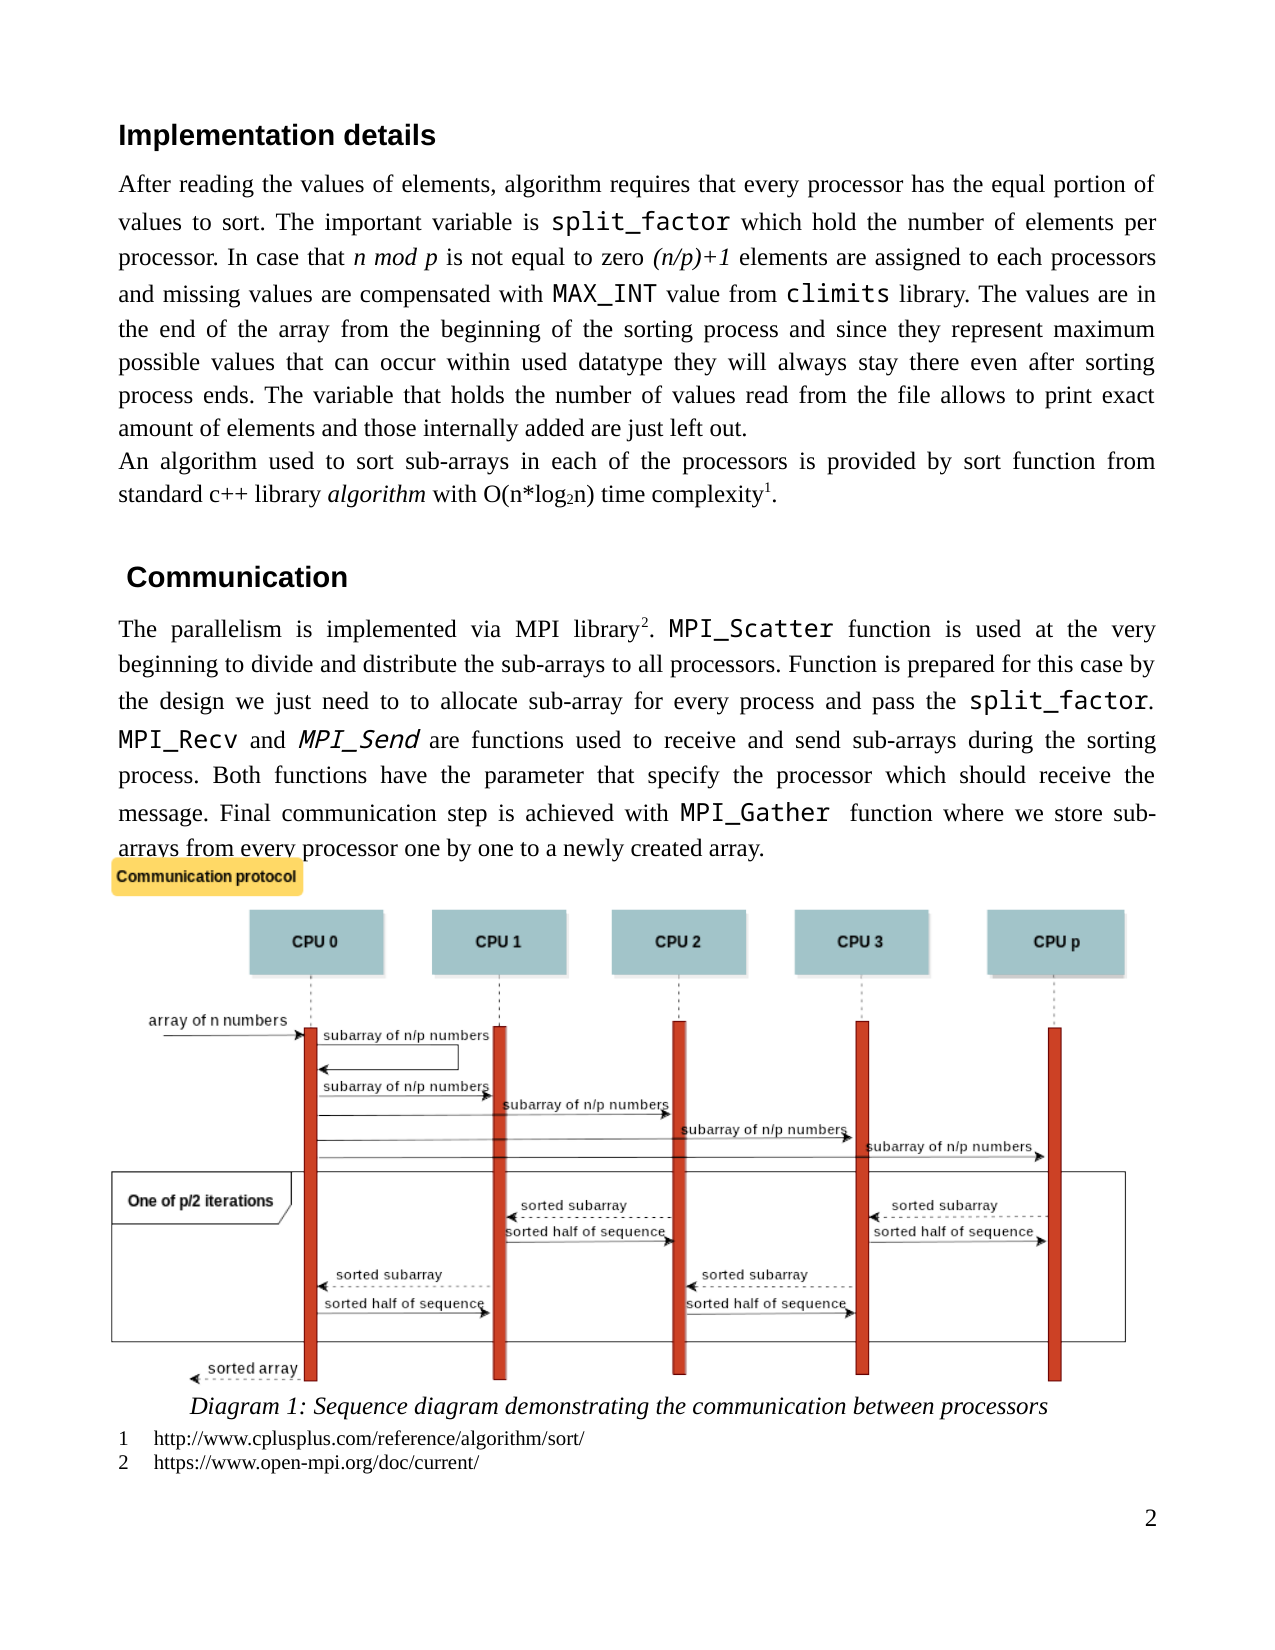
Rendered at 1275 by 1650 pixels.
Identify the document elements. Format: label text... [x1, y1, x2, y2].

text Diagram 1: Sequence diagram demonstrating the communication between processors [111, 912, 1129, 1420]
text http://www.cplusplus.com/reference/algorithm/sort/ [118, 1426, 1157, 1449]
text After reading the values of elements, algorithm requires that every processor has the equal portion of values to sort. The important variable is split_factor which hold the number of elements per processor. In case that n mod p is not equal to zero (n/p)+1 elements are assigned to each processors and missing values are compensated with MAX_INT value from climits library. The values are in the end of the array from the beginning of the sorting process and since they represent maximum possible values that can occur within used datatype they will always stay there even after sorting process ends. The variable that holds the number of values read from the file allows to print exact amount of elements and those internally added are just left out. [118, 169, 1157, 442]
text The parallelism is implemented via MPI library. MPI_Scatter function is used at the very beginning to divide and distribute the sub-arrays to all processors. Function is prepared for this case by the design we just need to to allocate sub-array for every process and pass the split_factor. MPI_Recv and MPI_Send are functions used to receive and send sub-arrays during the sorting process. Both functions have the parameter that specify the processor which should receive the message. Final communication step is achieved with MPI_Gather function where we store sub-arrays from every processor one by one to a newly created array. [118, 611, 1157, 861]
subtitle Communication [118, 559, 1157, 593]
text An algorithm used to sort sub-arrays in each of the processors is provided by sort function from standard c++ library algorithm with O(n*log2n) time complexity. [118, 446, 1157, 508]
text https://www.open-mpi.org/doc/current/ [118, 1449, 1157, 1474]
subtitle Implementation details [118, 118, 1157, 152]
